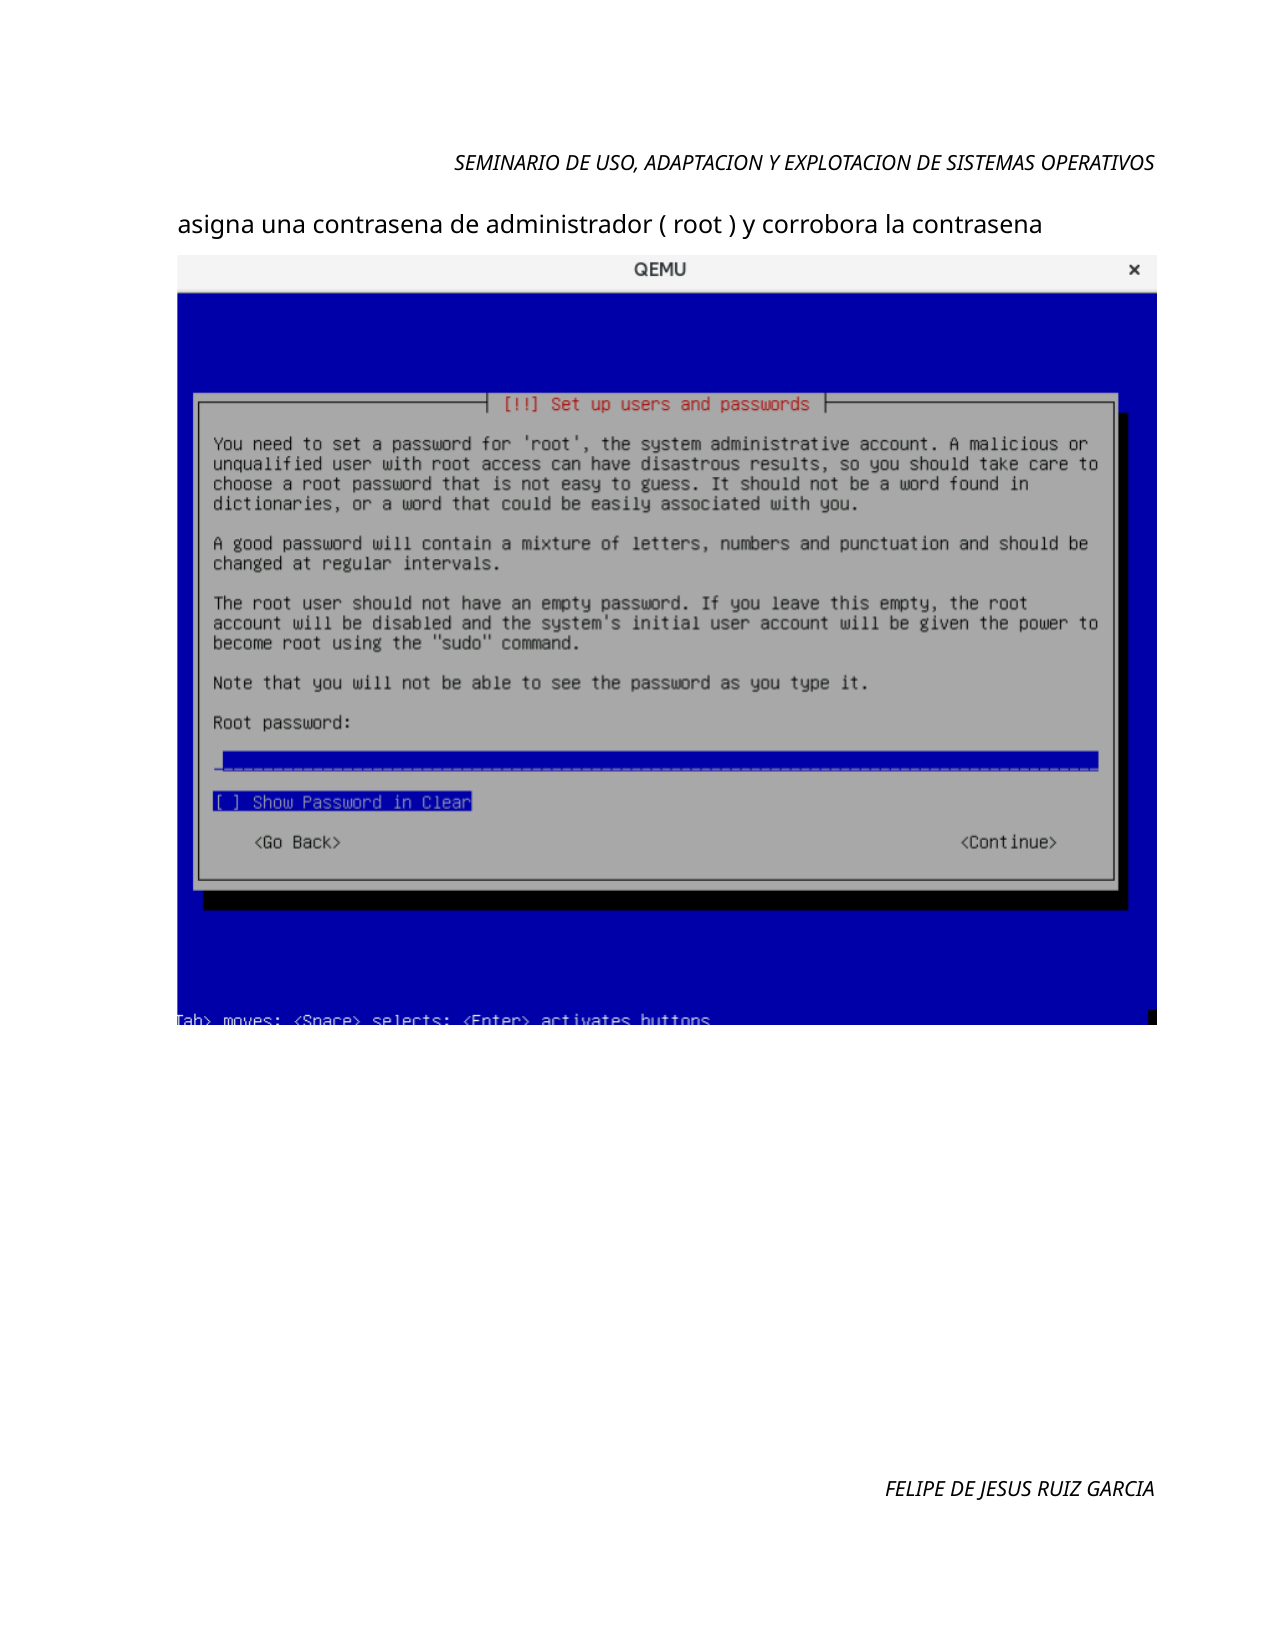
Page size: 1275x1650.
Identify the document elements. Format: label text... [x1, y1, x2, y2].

picture [177, 255, 1157, 1025]
text asigna una contrasena de administrador ( root ) y corrobora la contrasena [177, 207, 1157, 241]
